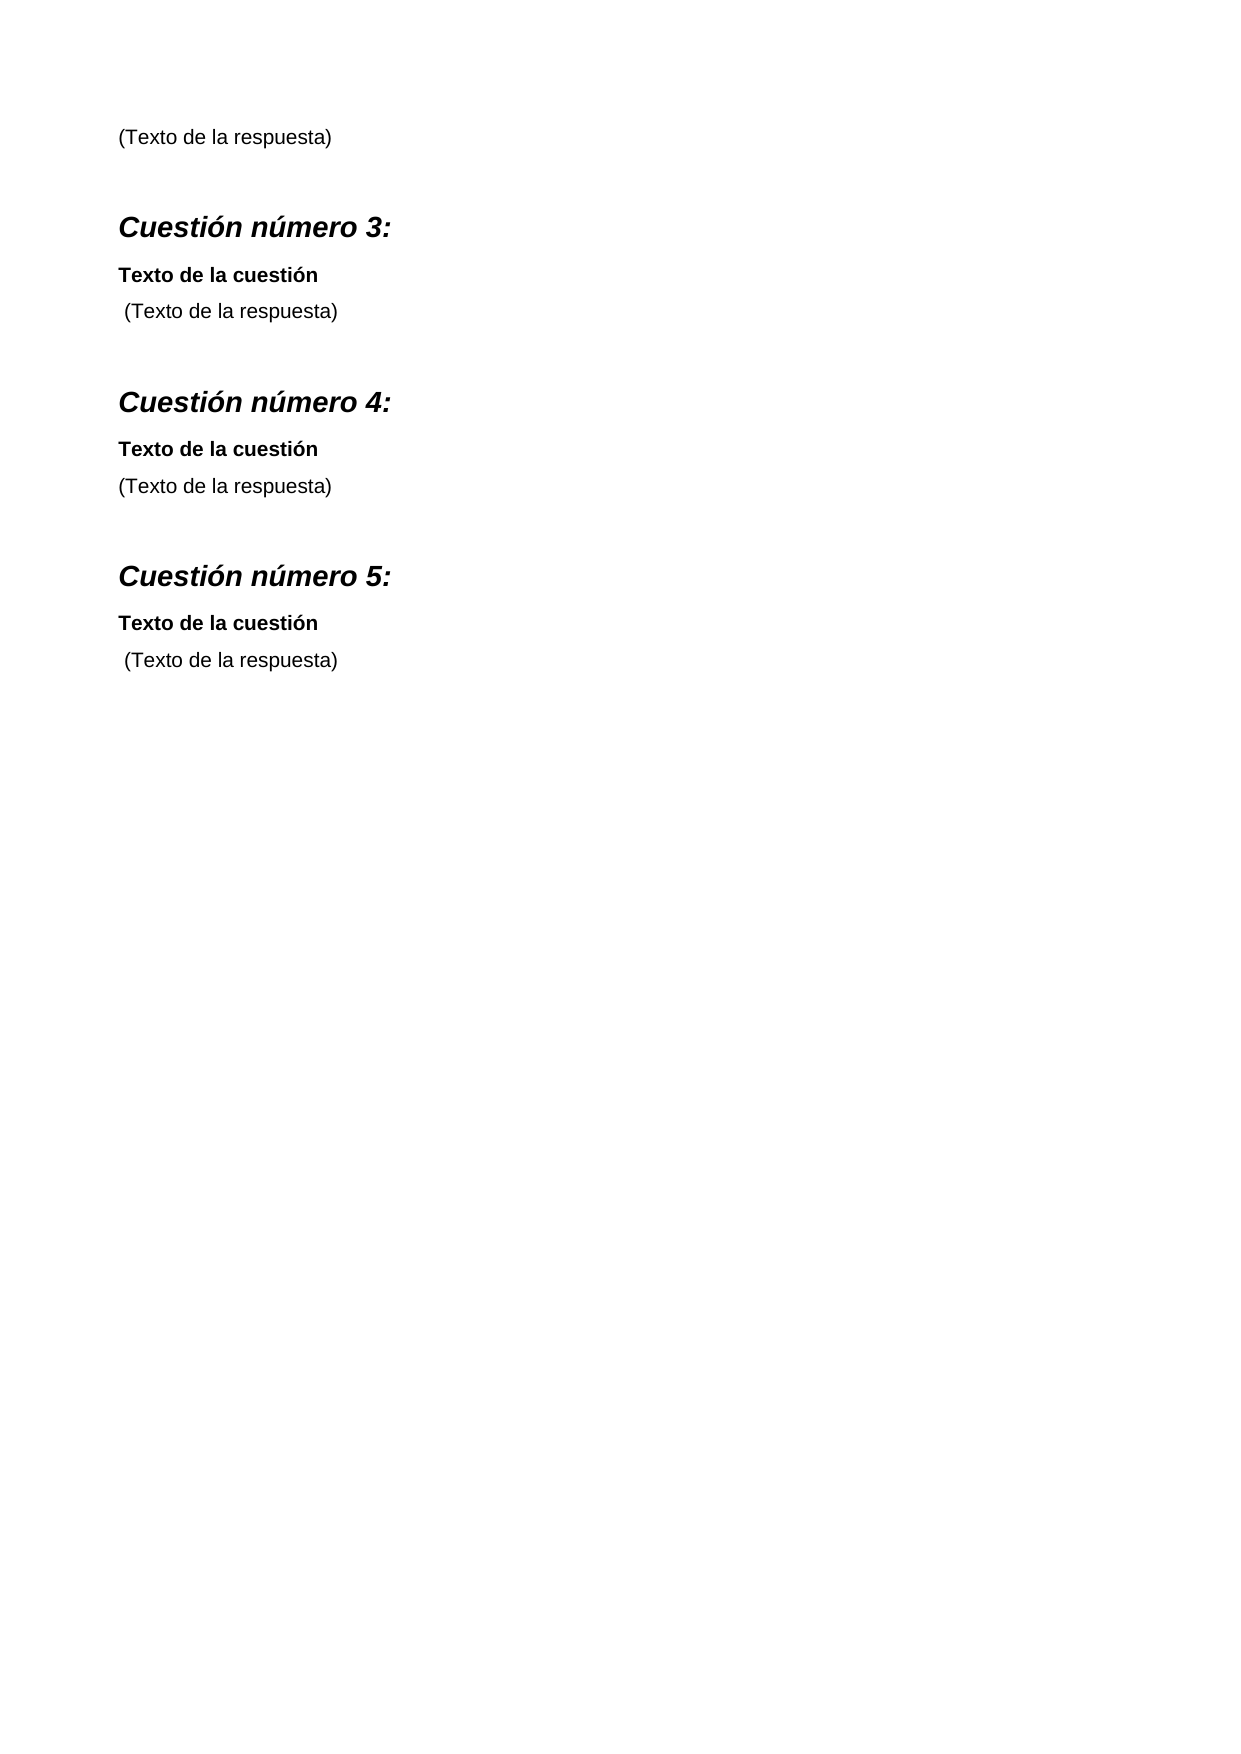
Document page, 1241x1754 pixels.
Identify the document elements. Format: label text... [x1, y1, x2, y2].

text Texto de la cuestión [118, 263, 1122, 287]
text (Texto de la respuesta) [118, 125, 1122, 149]
subtitle Cuestión número 3: [118, 210, 1122, 244]
text (Texto de la respuesta) [118, 473, 1122, 497]
text Texto de la cuestión [118, 437, 1122, 461]
subtitle Cuestión número 4: [118, 385, 1122, 418]
text Texto de la cuestión [118, 611, 1122, 635]
text (Texto de la respuesta) [118, 299, 1122, 323]
text (Texto de la respuesta) [118, 648, 1122, 672]
subtitle Cuestión número 5: [118, 559, 1122, 592]
